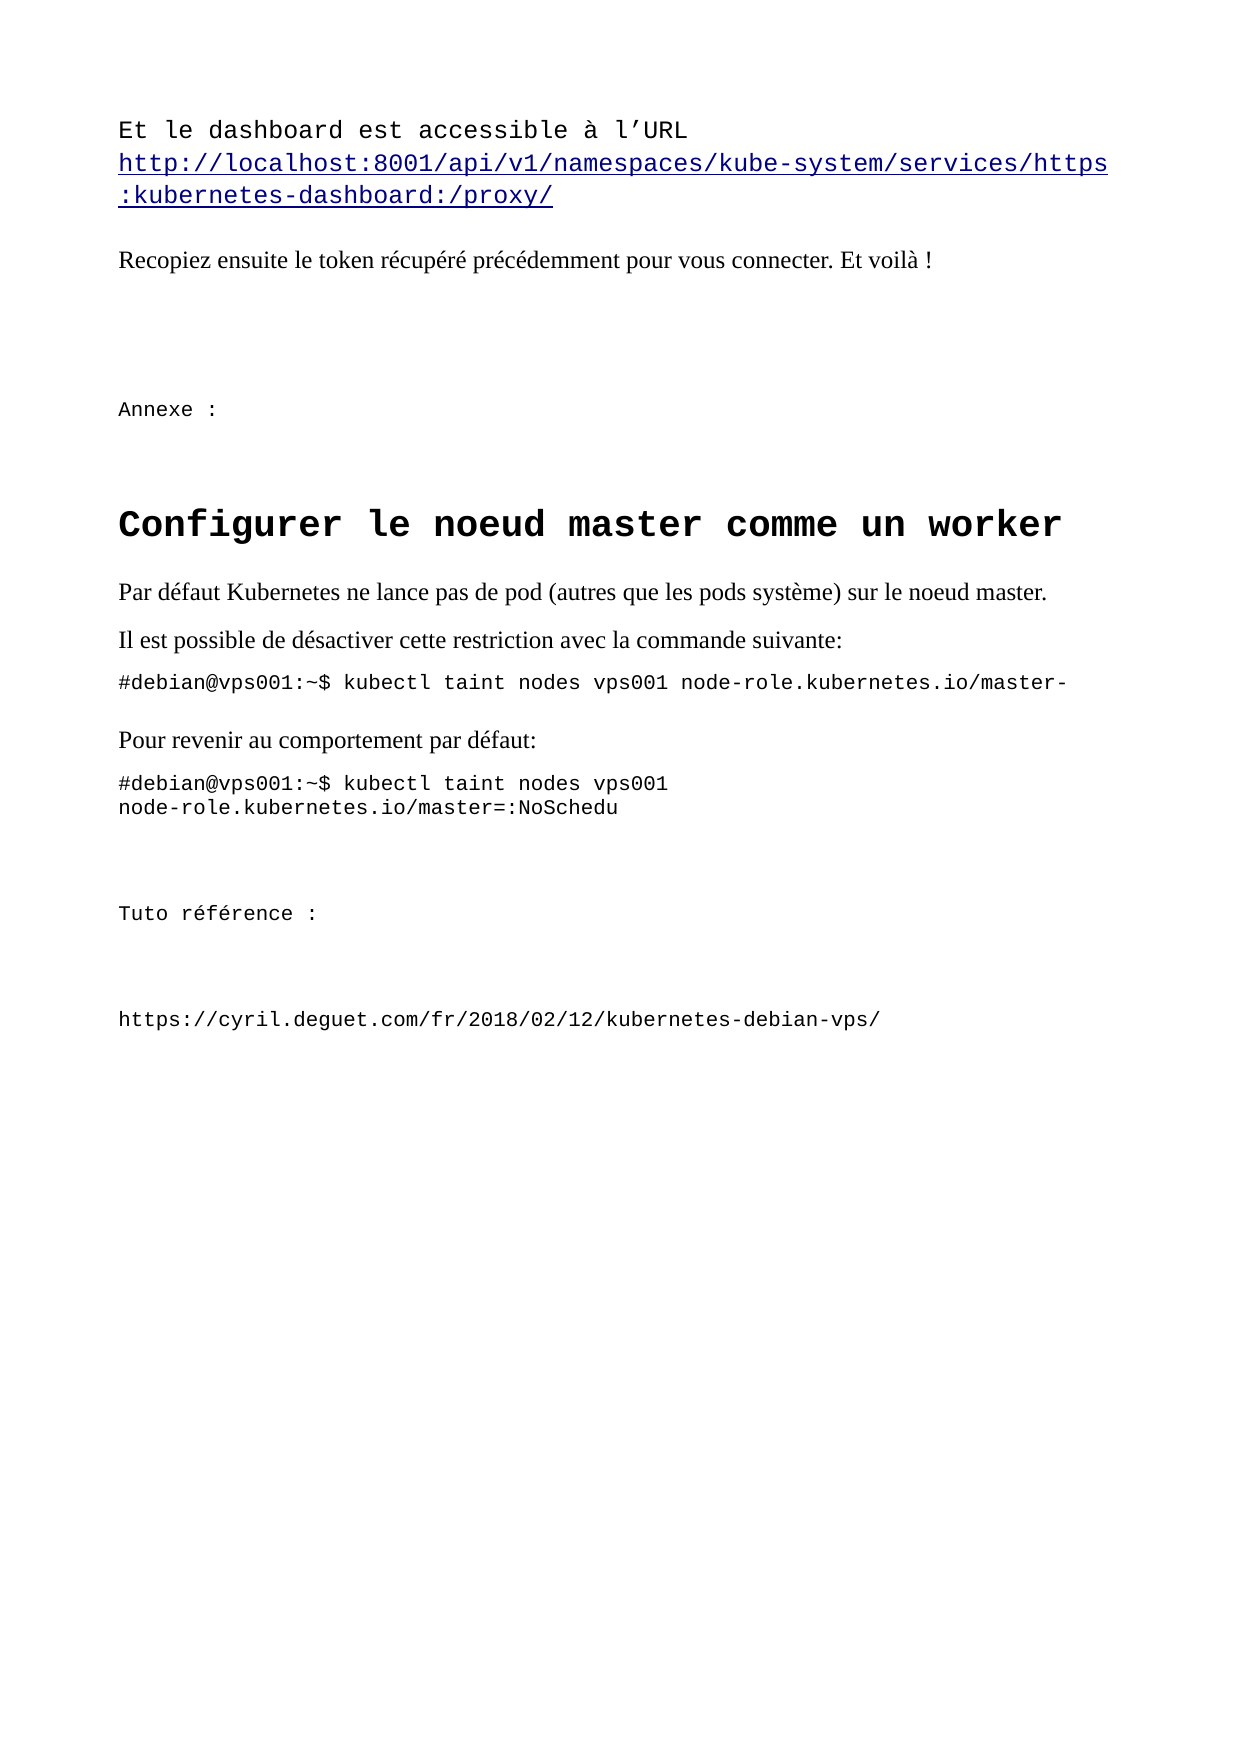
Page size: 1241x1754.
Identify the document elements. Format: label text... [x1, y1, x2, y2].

text Recopiez ensuite le token récupéré précédemment pour vous connecter. Et voilà ! [118, 245, 1122, 274]
text #debian@vps001:~$ kubectl taint nodes vps001 node-role.kubernetes.io/master=:NoSchedu [118, 773, 1122, 820]
text Annexe : [118, 399, 1122, 423]
text Pour revenir au comportement par défaut: [118, 726, 1122, 754]
text #debian@vps001:~$ kubectl taint nodes vps001 node-role.kubernetes.io/master- [118, 672, 1122, 696]
text https://cyril.deguet.com/fr/2018/02/12/kubernetes-debian-vps/ [118, 1009, 1122, 1033]
subtitle Configurer le noeud master comme un worker [118, 505, 1122, 548]
text Tuto référence : [118, 903, 1122, 927]
text Par défaut Kubernetes ne lance pas de pod (autres que les pods système) sur le noeud master. [118, 577, 1122, 606]
text Et le dashboard est accessible à l’URL http://localhost:8001/api/v1/namespaces/kube-system/services/https:kubernetes-dashboard:/proxy/ [118, 118, 1122, 211]
text Il est possible de désactiver cette restriction avec la commande suivante: [118, 625, 1122, 653]
